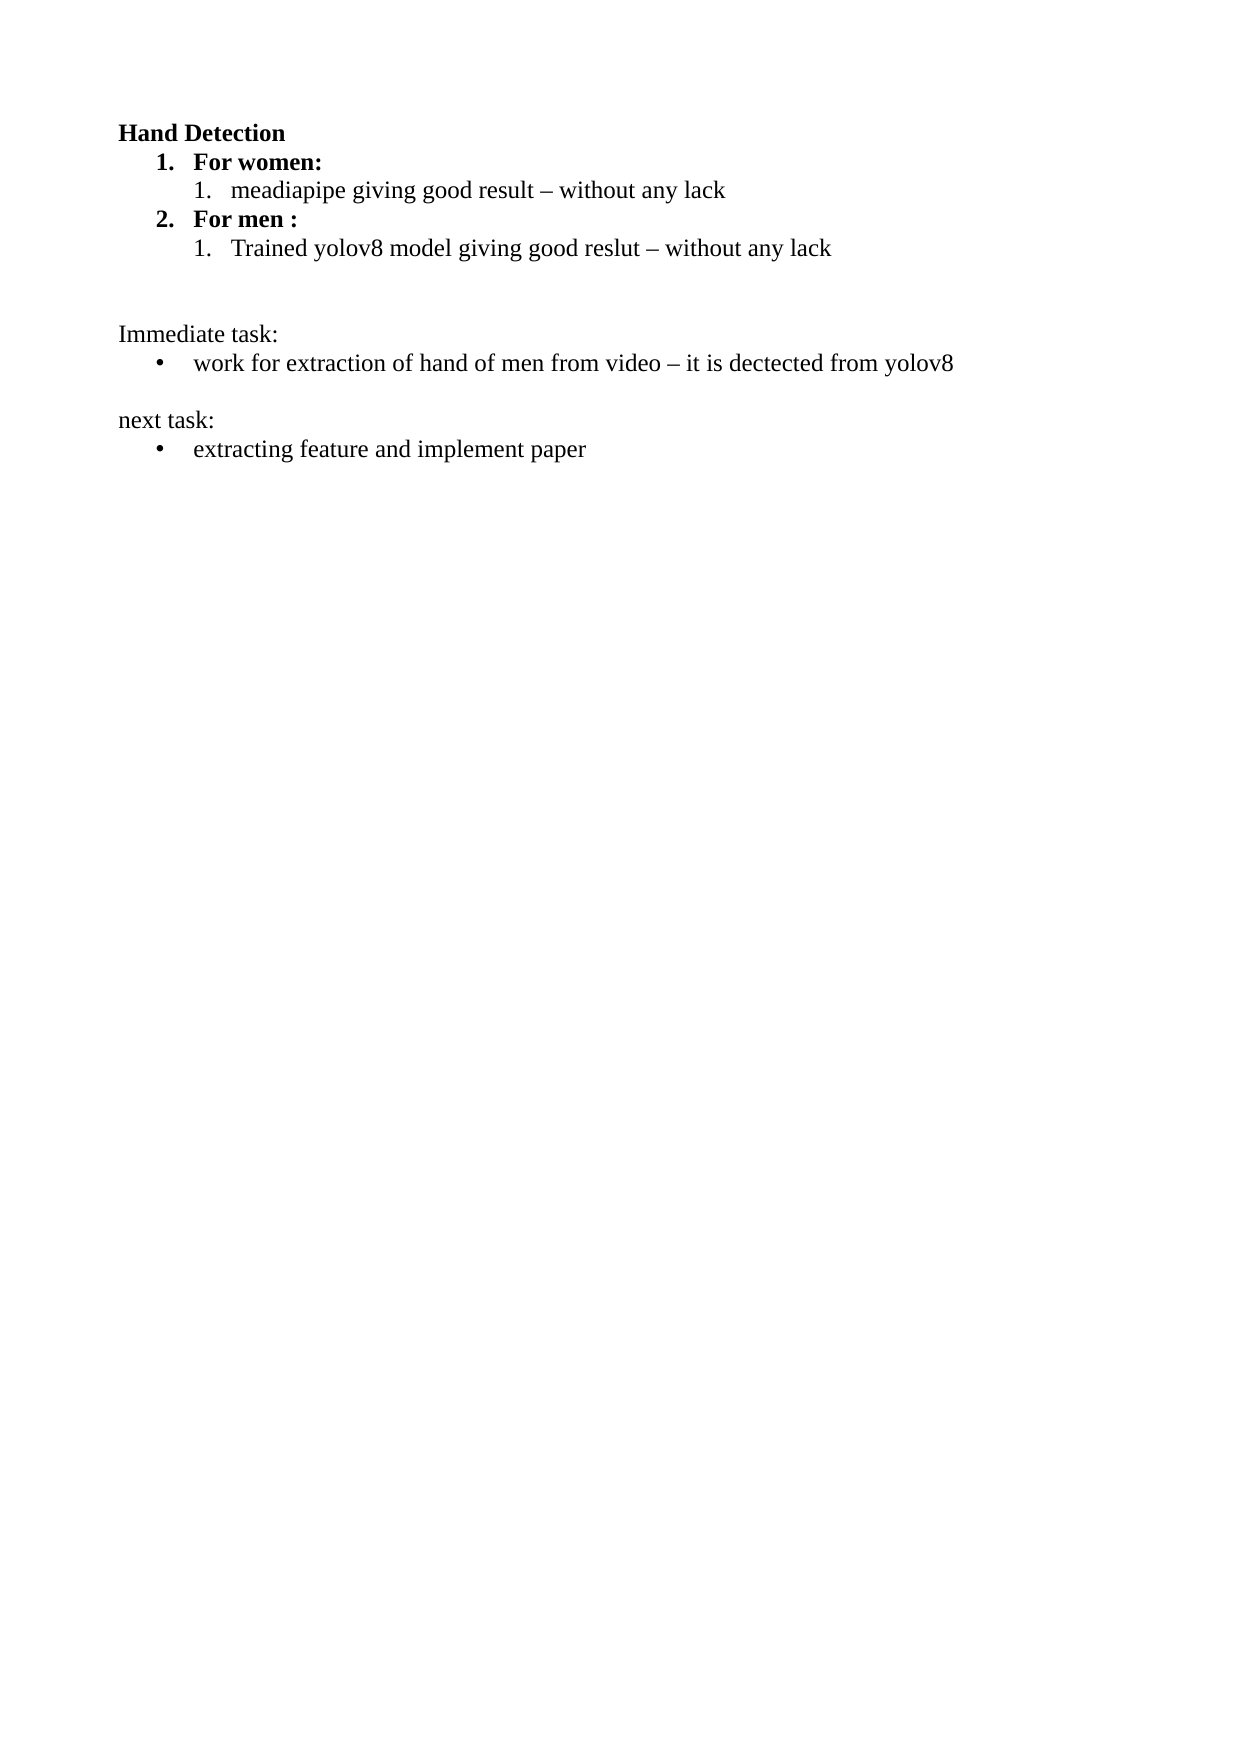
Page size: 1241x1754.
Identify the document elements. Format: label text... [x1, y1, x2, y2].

list Trained yolov8 model giving good reslut – without any lack [193, 233, 1122, 291]
list For women: [156, 147, 1122, 176]
list extracting feature and implement paper [156, 434, 1122, 463]
text Immediate task: [118, 319, 1122, 348]
list For men : [156, 204, 1122, 233]
list work for extraction of hand of men from video – it is dectected from yolov8 [156, 348, 1122, 377]
list meadiapipe giving good result – without any lack [193, 176, 1122, 204]
text next task: [118, 406, 1122, 434]
text Hand Detection [118, 118, 1122, 147]
